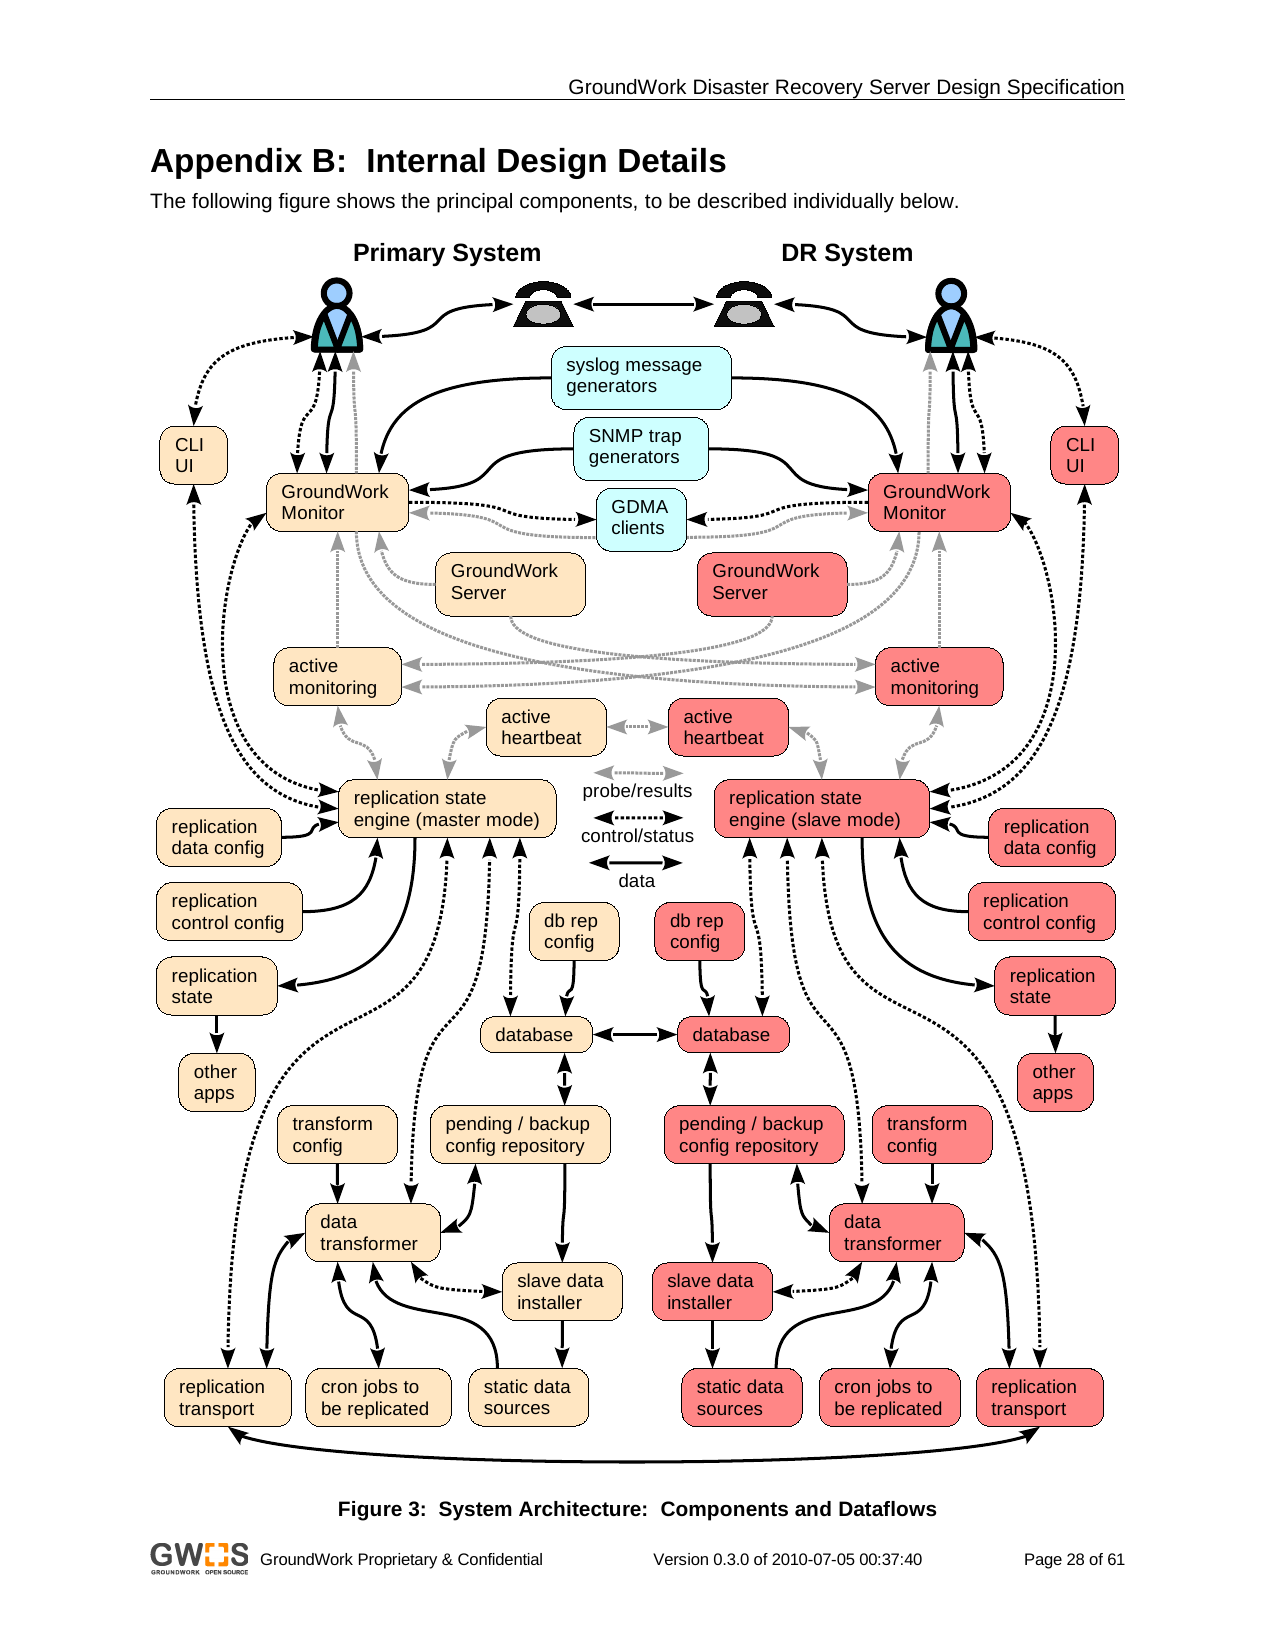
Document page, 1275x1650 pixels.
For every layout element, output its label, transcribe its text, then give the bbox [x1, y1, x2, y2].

picture [150, 1543, 248, 1575]
subtitle Internal Design Details [150, 141, 1125, 179]
text The following figure shows the principal components, to be described individually below. [150, 188, 1125, 213]
text Figure 3: System Architecture: Components and Dataflows [156, 1497, 1119, 1521]
